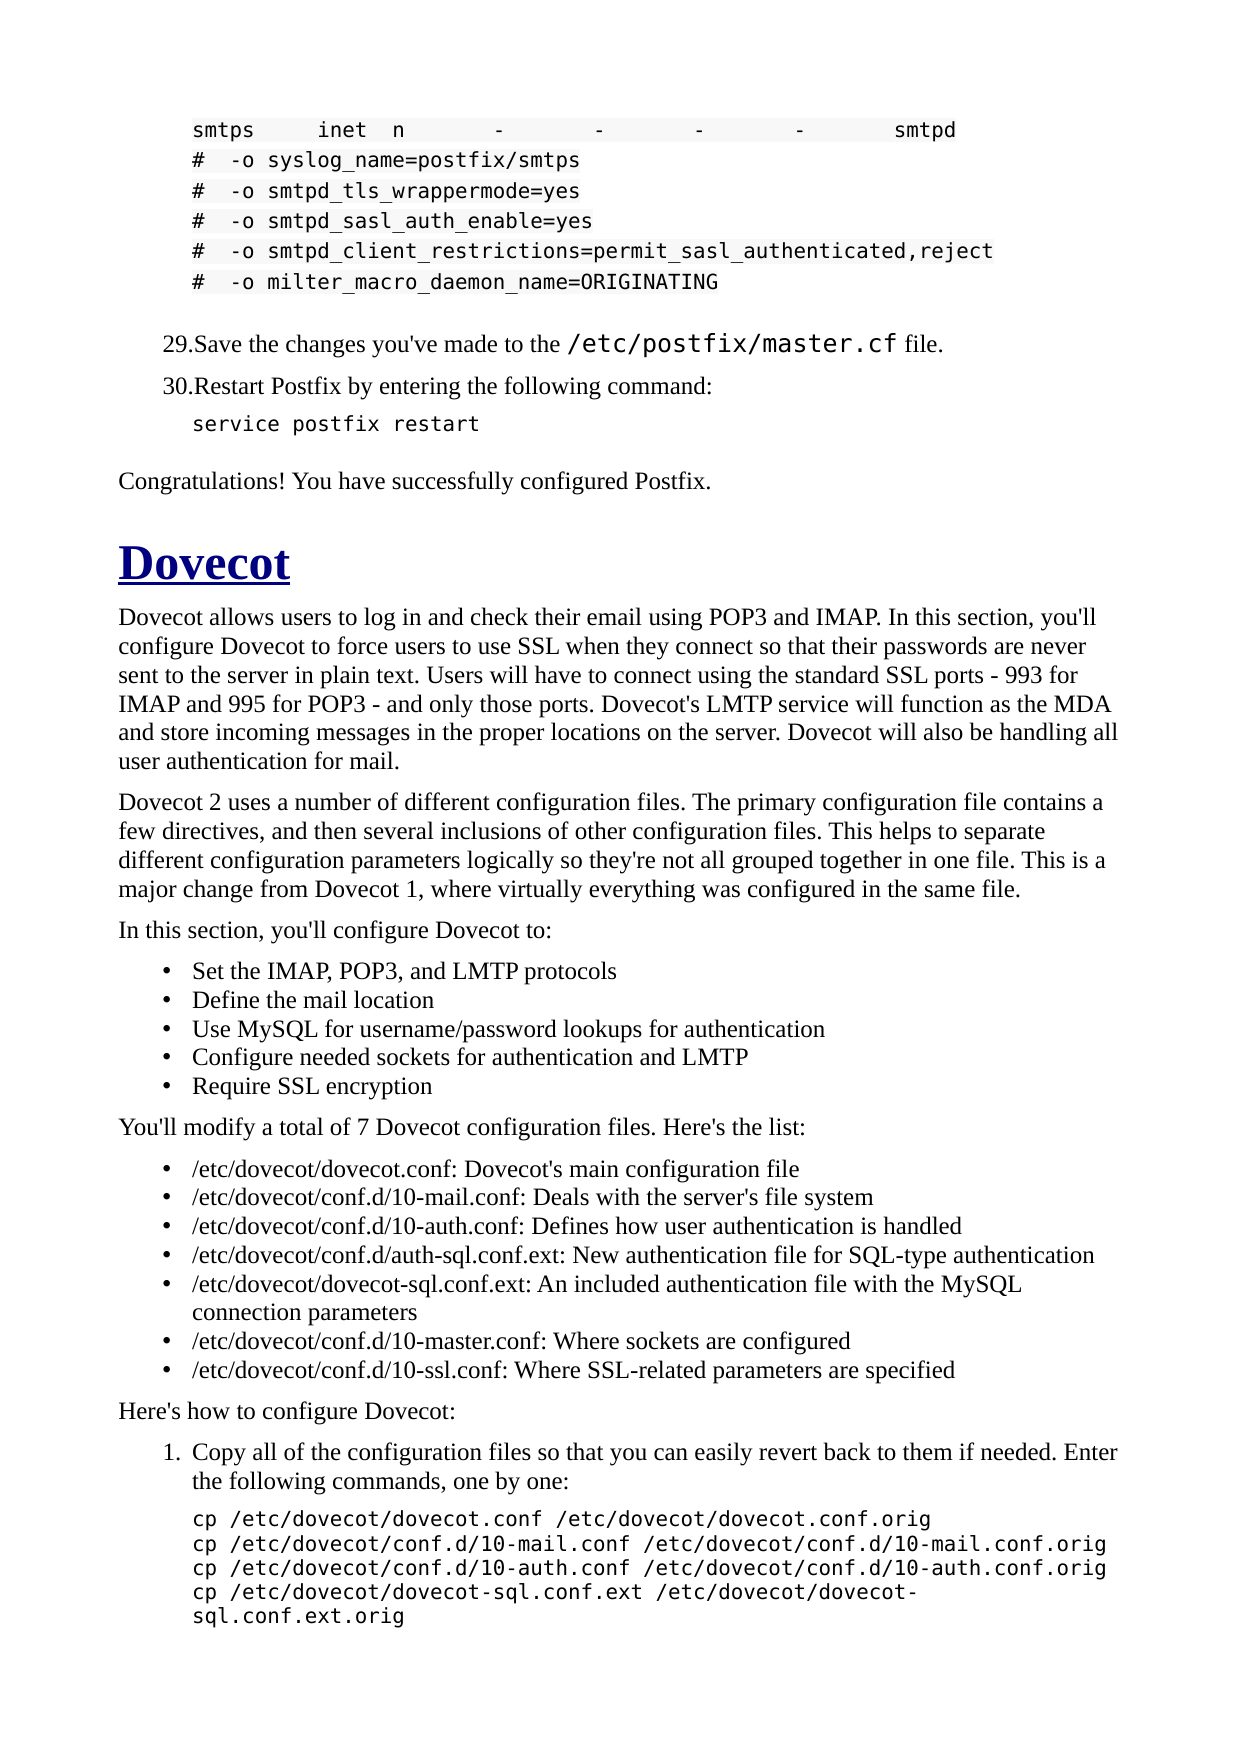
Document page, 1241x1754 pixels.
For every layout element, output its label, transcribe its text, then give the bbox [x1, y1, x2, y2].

list # -o milter_macro_daemon_name=ORIGINATING [162, 270, 1122, 294]
list # -o smtpd_tls_wrappermode=yes [162, 179, 1122, 203]
text Here's how to configure Dovecot: [118, 1396, 1122, 1425]
list service postfix restart [162, 412, 1122, 437]
list /etc/dovecot/conf.d/10-auth.conf: Defines how user authentication is handled [162, 1211, 1122, 1240]
list /etc/dovecot/conf.d/10-mail.conf: Deals with the server's file system [162, 1182, 1122, 1211]
list Save the changes you've made to the /etc/postfix/master.cf file. [162, 329, 1122, 359]
list smtps inet n - - - - smtpd [162, 118, 1122, 142]
list Require SSL encryption [162, 1071, 1122, 1100]
list /etc/dovecot/conf.d/10-ssl.conf: Where SSL-related parameters are specified [162, 1355, 1122, 1384]
list cp /etc/dovecot/dovecot.conf /etc/dovecot/dovecot.conf.orig [162, 1507, 1122, 1532]
list /etc/dovecot/dovecot-sql.conf.ext: An included authentication file with the MySQL connection parameters [162, 1269, 1122, 1326]
list Copy all of the configuration files so that you can easily revert back to them if needed. Enter the following commands, one by one: [162, 1437, 1122, 1495]
list Use MySQL for username/password lookups for authentication [162, 1014, 1122, 1042]
text Congratulations! You have successfully configured Postfix. [118, 466, 1122, 495]
list /etc/dovecot/conf.d/auth-sql.conf.ext: New authentication file for SQL-type authentication [162, 1240, 1122, 1269]
list cp /etc/dovecot/conf.d/10-mail.conf /etc/dovecot/conf.d/10-mail.conf.orig [162, 1532, 1122, 1556]
list Configure needed sockets for authentication and LMTP [162, 1042, 1122, 1071]
list # -o smtpd_client_restrictions=permit_sasl_authenticated,reject [162, 239, 1122, 264]
list # -o syslog_name=postfix/smtps [162, 148, 1122, 173]
text Dovecot allows users to log in and check their email using POP3 and IMAP. In this section, you'll configure Dovecot to force users to use SSL when they connect so that their passwords are never sent to the server in plain text. Users will have to connect using the standard SSL ports - 993 for IMAP and 995 for POP3 - and only those ports. Dovecot's LMTP service will function as the MDA and store incoming messages in the proper locations on the server. Dovecot will also be handling all user authentication for mail. [118, 602, 1122, 775]
list cp /etc/dovecot/dovecot-sql.conf.ext /etc/dovecot/dovecot-sql.conf.ext.orig [162, 1580, 1122, 1629]
list cp /etc/dovecot/conf.d/10-auth.conf /etc/dovecot/conf.d/10-auth.conf.orig [162, 1556, 1122, 1580]
text Dovecot 2 uses a number of different configuration files. The primary configuration file contains a few directives, and then several inclusions of other configuration files. This helps to separate different configuration parameters logically so they're not all grouped together in one file. This is a major change from Dovecot 1, where virtually everything was configured in the same file. [118, 787, 1122, 902]
subtitle Dovecot [118, 532, 1122, 590]
list Set the IMAP, POP3, and LMTP protocols [162, 956, 1122, 985]
list # -o smtpd_sasl_auth_enable=yes [162, 209, 1122, 233]
list /etc/dovecot/conf.d/10-master.conf: Where sockets are configured [162, 1326, 1122, 1355]
list Restart Postfix by entering the following command: [162, 371, 1122, 400]
list Define the mail location [162, 985, 1122, 1014]
text You'll modify a total of 7 Dovecot configuration files. Here's the list: [118, 1112, 1122, 1141]
text In this section, you'll configure Dovecot to: [118, 915, 1122, 944]
list /etc/dovecot/dovecot.conf: Dovecot's main configuration file [162, 1154, 1122, 1182]
